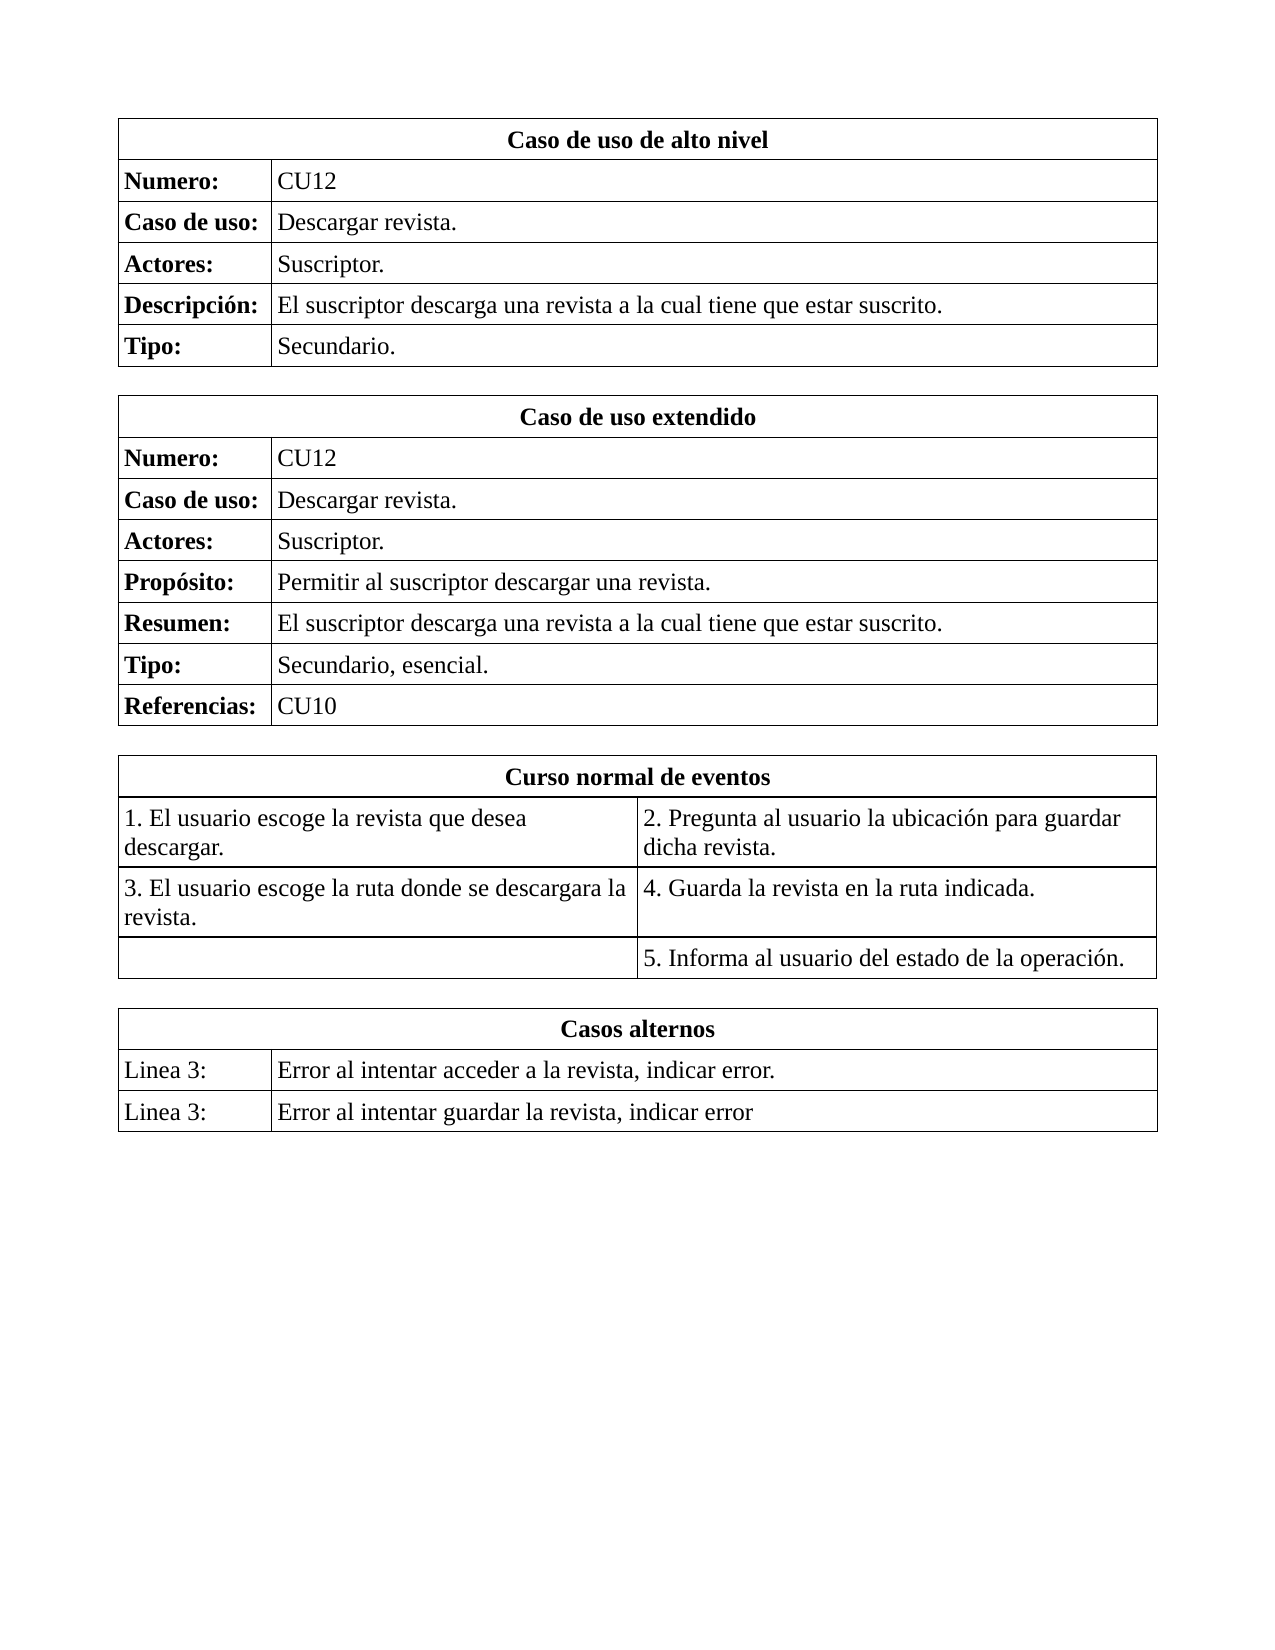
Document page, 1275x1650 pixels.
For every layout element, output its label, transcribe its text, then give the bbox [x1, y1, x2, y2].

table_cell El suscriptor descarga una revista a la cual tiene que estar suscrito. [272, 284, 1157, 324]
table_cell [119, 938, 637, 978]
table_cell 3. El usuario escoge la ruta donde se descargara la revista. [119, 868, 637, 936]
table_cell CU12 [272, 438, 1157, 478]
table_cell Referencias: [119, 685, 271, 725]
table_cell Error al intentar guardar la revista, indicar error [272, 1091, 1157, 1131]
table_cell CU12 [272, 160, 1157, 201]
table_cell Suscriptor. [272, 243, 1157, 283]
table_cell Secundario, esencial. [272, 644, 1157, 684]
table_header Caso de uso extendido [119, 396, 1157, 437]
table_cell Suscriptor. [272, 520, 1157, 560]
table_cell Numero: [119, 160, 271, 201]
table_header Caso de uso de alto nivel [119, 119, 1157, 159]
table_cell Actores: [119, 243, 271, 283]
table_cell Resumen: [119, 603, 271, 643]
table_cell 5. Informa al usuario del estado de la operación. [638, 938, 1156, 978]
table_cell 4. Guarda la revista en la ruta indicada. [638, 868, 1156, 936]
table_cell Descargar revista. [272, 202, 1157, 242]
table_cell Secundario. [272, 325, 1157, 366]
table_cell Linea 3: [119, 1091, 271, 1131]
table_header Curso normal de eventos [119, 756, 1156, 796]
table_cell Actores: [119, 520, 271, 560]
table_cell 1. El usuario escoge la revista que desea descargar. [119, 798, 637, 866]
table_cell Caso de uso: [119, 479, 271, 519]
table_cell Caso de uso: [119, 202, 271, 242]
table_cell Permitir al suscriptor descargar una revista. [272, 561, 1157, 602]
table_cell Descargar revista. [272, 479, 1157, 519]
table_cell Numero: [119, 438, 271, 478]
table_cell Tipo: [119, 325, 271, 366]
table_cell CU10 [272, 685, 1157, 725]
table_cell El suscriptor descarga una revista a la cual tiene que estar suscrito. [272, 603, 1157, 643]
table_cell Propósito: [119, 561, 271, 602]
table_cell Tipo: [119, 644, 271, 684]
table_cell Descripción: [119, 284, 271, 324]
table_header Casos alternos [119, 1009, 1157, 1049]
table_cell Linea 3: [119, 1050, 271, 1090]
table_cell Error al intentar acceder a la revista, indicar error. [272, 1050, 1157, 1090]
table_cell 2. Pregunta al usuario la ubicación para guardar dicha revista. [638, 798, 1156, 866]
